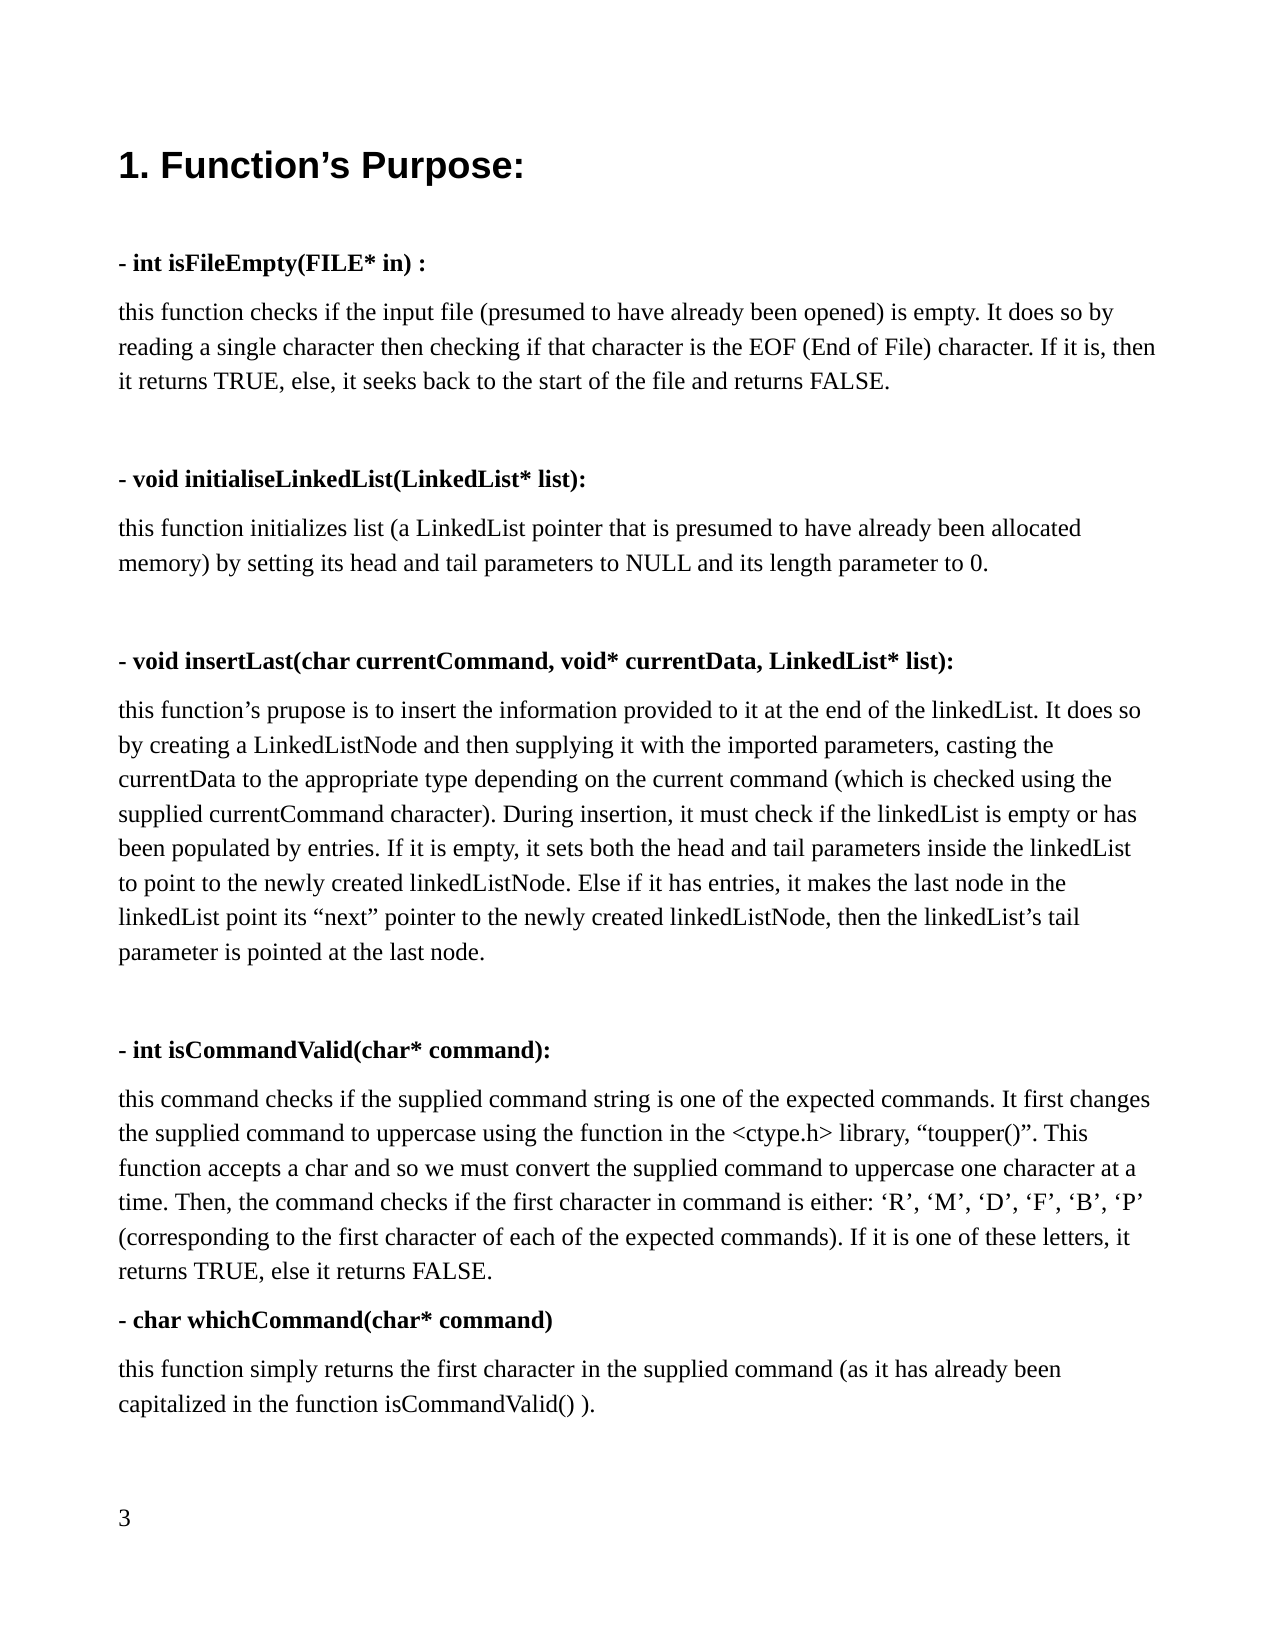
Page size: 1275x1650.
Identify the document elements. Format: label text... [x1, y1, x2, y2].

text - int isCommandValid(char* command): [118, 1035, 1157, 1063]
text - void insertLast(char currentCommand, void* currentData, LinkedList* list): [118, 646, 1157, 675]
subtitle 1. Function’s Purpose: [118, 143, 1157, 187]
text this function checks if the input file (presumed to have already been opened) is empty. It does so by reading a single character then checking if that character is the EOF (End of File) character. If it is, then it returns TRUE, else, it seeks back to the start of the file and returns FALSE. [118, 297, 1157, 395]
text this function initializes list (a LinkedList pointer that is presumed to have already been allocated memory) by setting its head and tail parameters to NULL and its length parameter to 0. [118, 513, 1157, 577]
text - char whichCommand(char* command) [118, 1305, 1157, 1334]
text this function’s prupose is to insert the information provided to it at the end of the linkedList. It does so by creating a LinkedListNode and then supplying it with the imported parameters, casting the currentData to the appropriate type depending on the current command (which is checked using the supplied currentCommand character). During insertion, it must check if the linkedList is empty or has been populated by entries. If it is empty, it sets both the head and tail parameters inside the linkedList to point to the newly created linkedListNode. Else if it has entries, it makes the last node in the linkedList point its “next” pointer to the newly created linkedListNode, then the linkedList’s tail parameter is pointed at the last node. [118, 695, 1157, 965]
text - int isFileEmpty(FILE* in) : [118, 248, 1157, 277]
text this command checks if the supplied command string is one of the expected commands. It first changes the supplied command to uppercase using the function in the <ctype.h> library, “toupper()”. This function accepts a char and so we must convert the supplied command to uppercase one character at a time. Then, the command checks if the first character in command is either: ‘R’, ‘M’, ‘D’, ‘F’, ‘B’, ‘P’ (corresponding to the first character of each of the expected commands). If it is one of these letters, it returns TRUE, else it returns FALSE. [118, 1084, 1157, 1285]
text - void initialiseLinkedList(LinkedList* list): [118, 464, 1157, 493]
text this function simply returns the first character in the supplied command (as it has already been capitalized in the function isCommandValid() ). [118, 1354, 1157, 1417]
